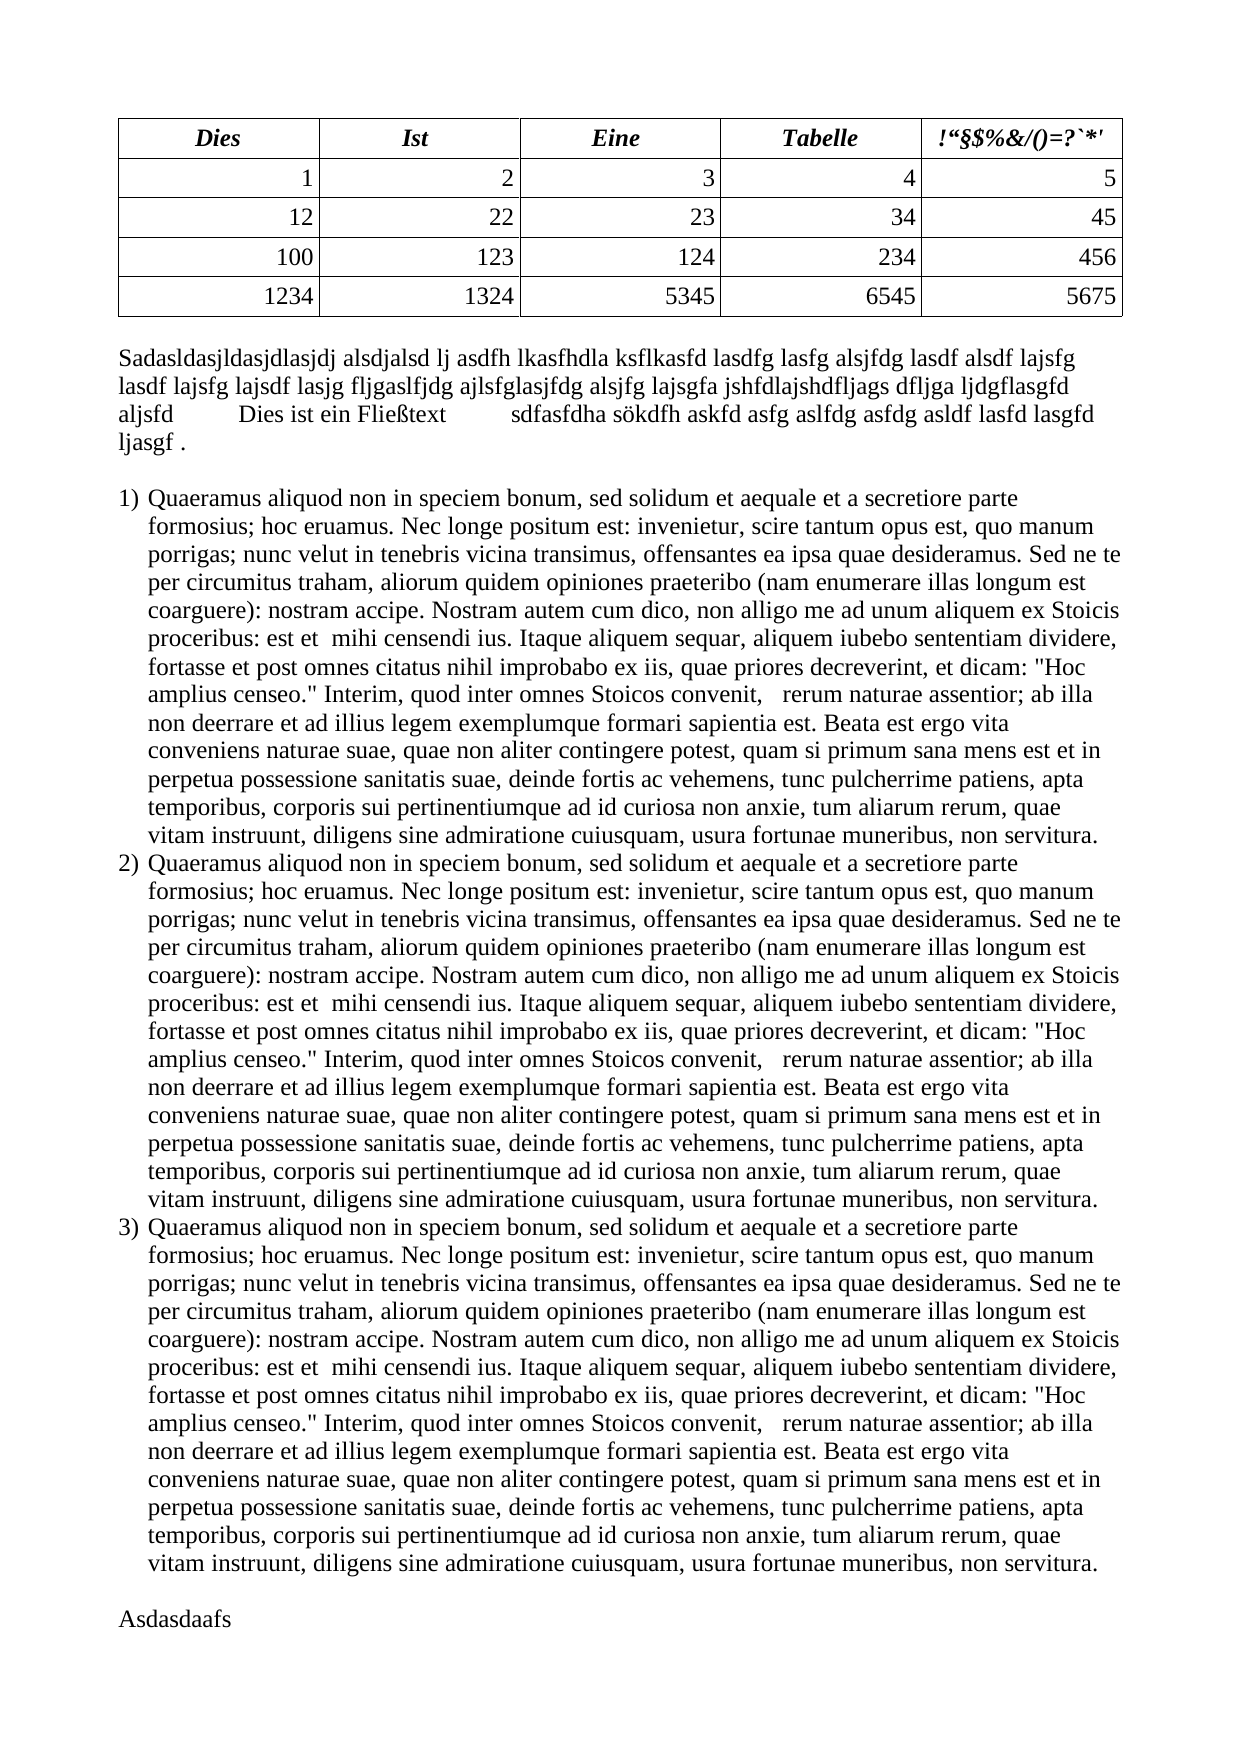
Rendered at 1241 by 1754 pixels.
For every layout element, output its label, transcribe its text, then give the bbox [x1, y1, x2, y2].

table_cell 45 [922, 198, 1122, 237]
table_cell 1234 [119, 277, 319, 316]
text Sadasldasjldasjdlasjdj alsdjalsd lj asdfh lkasfhdla ksflkasfd lasdfg lasfg alsjfdg lasdf alsdf lajsfg lasdf lajsfg lajsdf lasjg fljgaslfjdg ajlsfglasjfdg alsjfg lajsgfa jshfdlajshdfljags dfljga ljdgflasgfd aljsfd Dies ist ein Fließtext sdfasfdha sökdfh askfd asfg aslfdg asfdg asldf lasfd lasgfd ljasgf . [118, 344, 1122, 456]
table_header Ist [320, 119, 519, 158]
table_cell 23 [521, 198, 720, 237]
table_cell 4 [721, 159, 921, 197]
table_cell 12 [119, 198, 319, 237]
table_header Dies [119, 119, 319, 158]
table_cell 5675 [922, 277, 1122, 316]
table_cell 123 [320, 238, 519, 276]
list Quaeramus aliquod non in speciem bonum, sed solidum et aequale et a secretiore parte formosius; hoc eruamus. Nec longe positum est: invenietur, scire tantum opus est, quo manum porrigas; nunc velut in tenebris vicina transimus, offensantes ea ipsa quae desideramus. Sed ne te per circumitus traham, aliorum quidem opiniones praeteribo (nam enumerare illas longum est coarguere): nostram accipe. Nostram autem cum dico, non alligo me ad unum aliquem ex Stoicis proceribus: est et mihi censendi ius. Itaque aliquem sequar, aliquem iubebo sententiam dividere, fortasse et post omnes citatus nihil improbabo ex iis, quae priores decreverint, et dicam: "Hoc amplius censeo." Interim, quod inter omnes Stoicos convenit, rerum naturae assentior; ab illa non deerrare et ad illius legem exemplumque formari sapientia est. Beata est ergo vita conveniens naturae suae, quae non aliter contingere potest, quam si primum sana mens est et in perpetua possessione sanitatis suae, deinde fortis ac vehemens, tunc pulcherrime patiens, apta temporibus, corporis sui pertinentiumque ad id curiosa non anxie, tum aliarum rerum, quae vitam instruunt, diligens sine admiratione cuiusquam, usura fortunae muneribus, non servitura. [118, 484, 1122, 848]
table_header Tabelle [721, 119, 921, 158]
list Quaeramus aliquod non in speciem bonum, sed solidum et aequale et a secretiore parte formosius; hoc eruamus. Nec longe positum est: invenietur, scire tantum opus est, quo manum porrigas; nunc velut in tenebris vicina transimus, offensantes ea ipsa quae desideramus. Sed ne te per circumitus traham, aliorum quidem opiniones praeteribo (nam enumerare illas longum est coarguere): nostram accipe. Nostram autem cum dico, non alligo me ad unum aliquem ex Stoicis proceribus: est et mihi censendi ius. Itaque aliquem sequar, aliquem iubebo sententiam dividere, fortasse et post omnes citatus nihil improbabo ex iis, quae priores decreverint, et dicam: "Hoc amplius censeo." Interim, quod inter omnes Stoicos convenit, rerum naturae assentior; ab illa non deerrare et ad illius legem exemplumque formari sapientia est. Beata est ergo vita conveniens naturae suae, quae non aliter contingere potest, quam si primum sana mens est et in perpetua possessione sanitatis suae, deinde fortis ac vehemens, tunc pulcherrime patiens, apta temporibus, corporis sui pertinentiumque ad id curiosa non anxie, tum aliarum rerum, quae vitam instruunt, diligens sine admiratione cuiusquam, usura fortunae muneribus, non servitura. [118, 1213, 1122, 1577]
table_cell 5345 [521, 277, 720, 316]
table_cell 456 [922, 238, 1122, 276]
table_cell 1 [119, 159, 319, 197]
table_cell 1324 [320, 277, 519, 316]
table_cell 124 [521, 238, 720, 276]
table_cell 234 [721, 238, 921, 276]
table_cell 6545 [721, 277, 921, 316]
table_cell 22 [320, 198, 519, 237]
table_cell 34 [721, 198, 921, 237]
table_cell 5 [922, 159, 1122, 197]
list Quaeramus aliquod non in speciem bonum, sed solidum et aequale et a secretiore parte formosius; hoc eruamus. Nec longe positum est: invenietur, scire tantum opus est, quo manum porrigas; nunc velut in tenebris vicina transimus, offensantes ea ipsa quae desideramus. Sed ne te per circumitus traham, aliorum quidem opiniones praeteribo (nam enumerare illas longum est coarguere): nostram accipe. Nostram autem cum dico, non alligo me ad unum aliquem ex Stoicis proceribus: est et mihi censendi ius. Itaque aliquem sequar, aliquem iubebo sententiam dividere, fortasse et post omnes citatus nihil improbabo ex iis, quae priores decreverint, et dicam: "Hoc amplius censeo." Interim, quod inter omnes Stoicos convenit, rerum naturae assentior; ab illa non deerrare et ad illius legem exemplumque formari sapientia est. Beata est ergo vita conveniens naturae suae, quae non aliter contingere potest, quam si primum sana mens est et in perpetua possessione sanitatis suae, deinde fortis ac vehemens, tunc pulcherrime patiens, apta temporibus, corporis sui pertinentiumque ad id curiosa non anxie, tum aliarum rerum, quae vitam instruunt, diligens sine admiratione cuiusquam, usura fortunae muneribus, non servitura. [118, 848, 1122, 1213]
table_cell 2 [320, 159, 519, 197]
text Asdasdaafs [118, 1605, 1122, 1633]
table_header !“§$%&/()=?`*' [922, 119, 1122, 158]
table_header Eine [521, 119, 720, 158]
table_cell 3 [521, 159, 720, 197]
table_cell 100 [119, 238, 319, 276]
